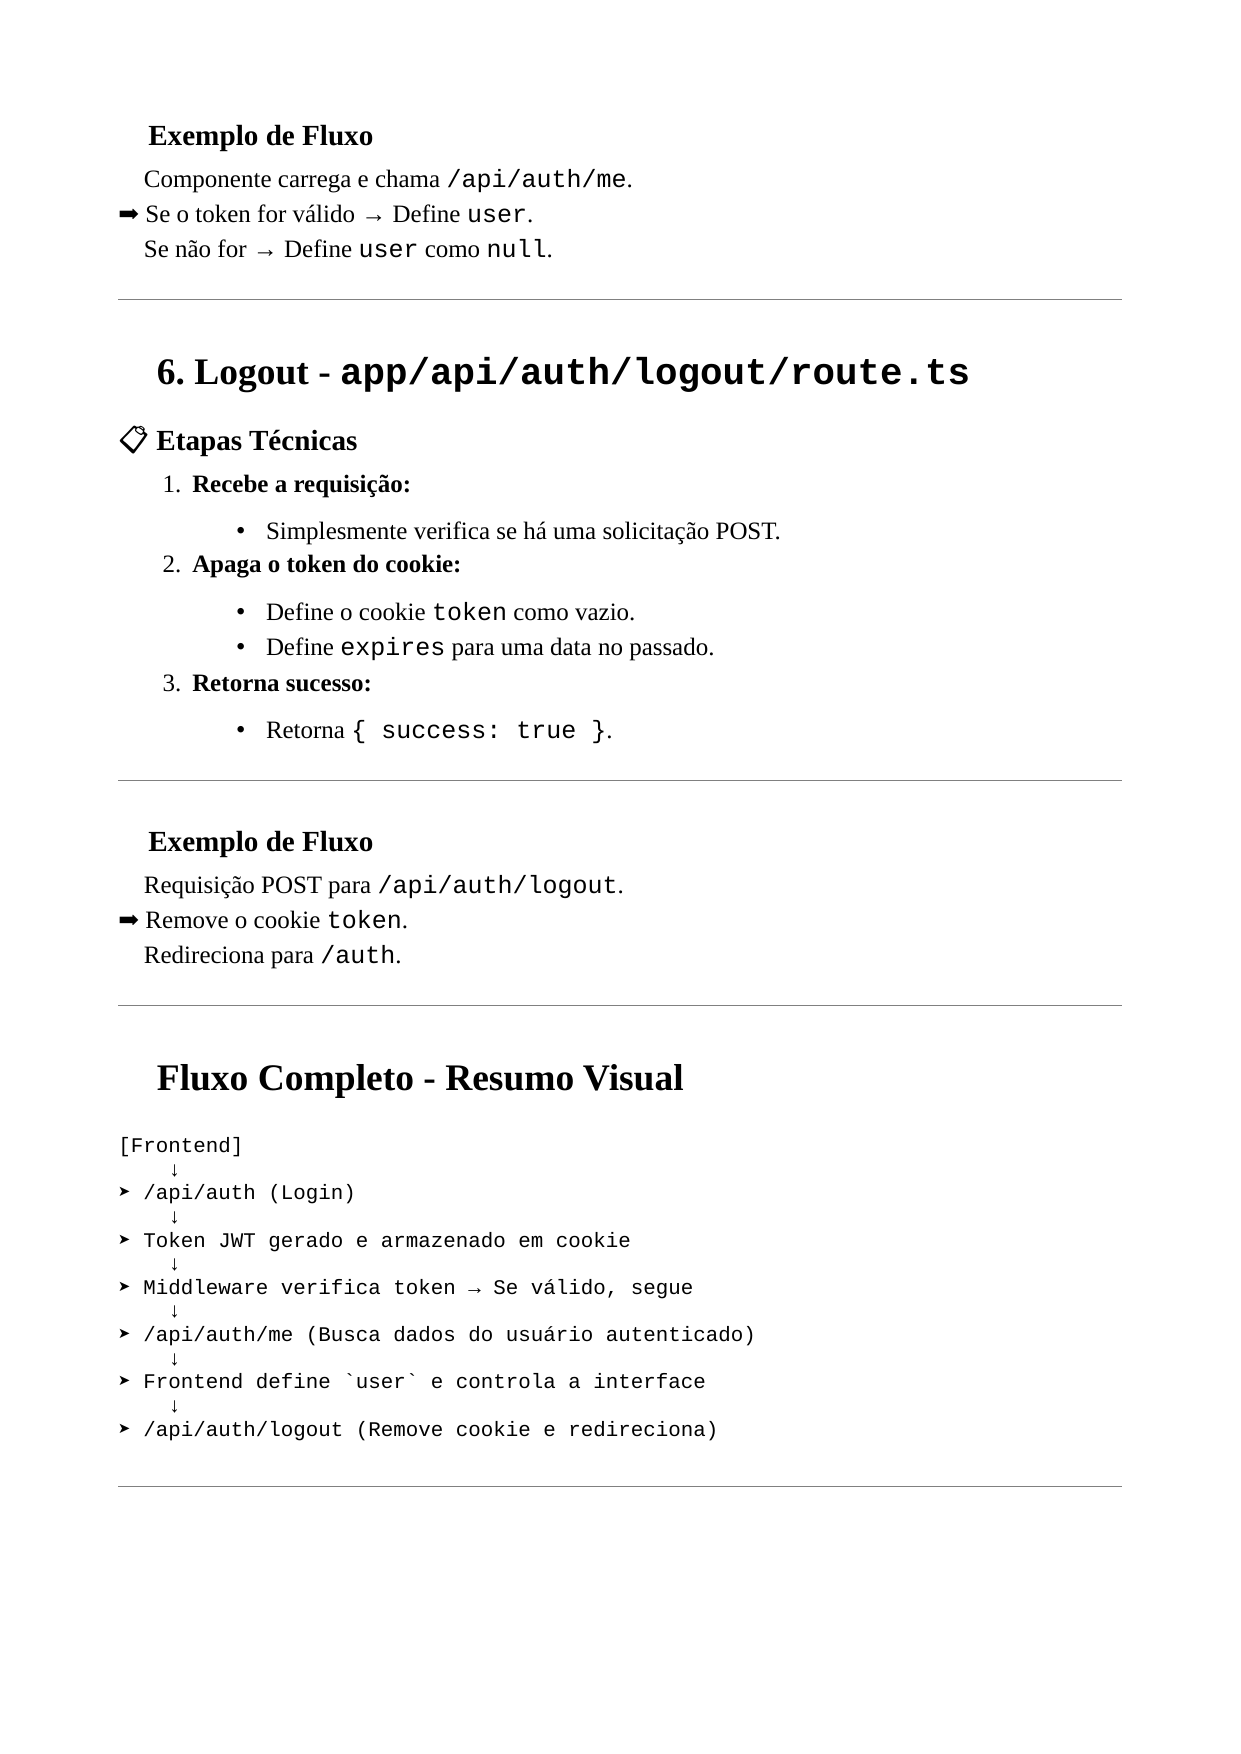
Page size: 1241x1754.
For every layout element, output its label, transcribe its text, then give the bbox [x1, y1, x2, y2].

list Recebe a requisição: [162, 469, 1122, 498]
text ↓ [118, 1206, 1122, 1229]
list Simplesmente verifica se há uma solicitação POST. [236, 516, 1122, 545]
list Define o cookie token como vazio. [236, 597, 1122, 628]
subtitle 🔗 Fluxo Completo - Resumo Visual [118, 1056, 1122, 1099]
text ➤ Frontend define `user` e controla a interface [118, 1371, 1122, 1395]
subtitle 🔄 Exemplo de Fluxo [118, 824, 1122, 858]
list Retorna sucesso: [162, 668, 1122, 697]
text ↓ [118, 1159, 1122, 1182]
text [Frontend] [118, 1135, 1122, 1159]
text ↓ [118, 1348, 1122, 1371]
subtitle 🔄 Exemplo de Fluxo [118, 118, 1122, 152]
text ↓ [118, 1395, 1122, 1419]
text ➤ /api/auth/me (Busca dados do usuário autenticado) [118, 1324, 1122, 1348]
text ➤ /api/auth (Login) [118, 1182, 1122, 1206]
text ➤ Token JWT gerado e armazenado em cookie [118, 1229, 1122, 1253]
text ✅ Componente carrega e chama /api/auth/me. ➡️ Se o token for válido → Define user. ❌ Se não for → Define user como null. [118, 164, 1122, 265]
list Retorna { success: true }. [236, 716, 1122, 746]
text ➤ /api/auth/logout (Remove cookie e redireciona) [118, 1419, 1122, 1442]
text ➤ Middleware verifica token → Se válido, segue [118, 1277, 1122, 1301]
list Apaga o token do cookie: [162, 549, 1122, 578]
subtitle 📋 Etapas Técnicas [118, 423, 1122, 456]
text ↓ [118, 1301, 1122, 1324]
subtitle 🚪 6. Logout - app/api/auth/logout/route.ts [118, 349, 1122, 396]
text ✅ Requisição POST para /api/auth/logout. ➡️ Remove o cookie token. ✅ Redireciona para /auth. [118, 870, 1122, 971]
list Define expires para uma data no passado. [236, 632, 1122, 663]
text ↓ [118, 1253, 1122, 1277]
